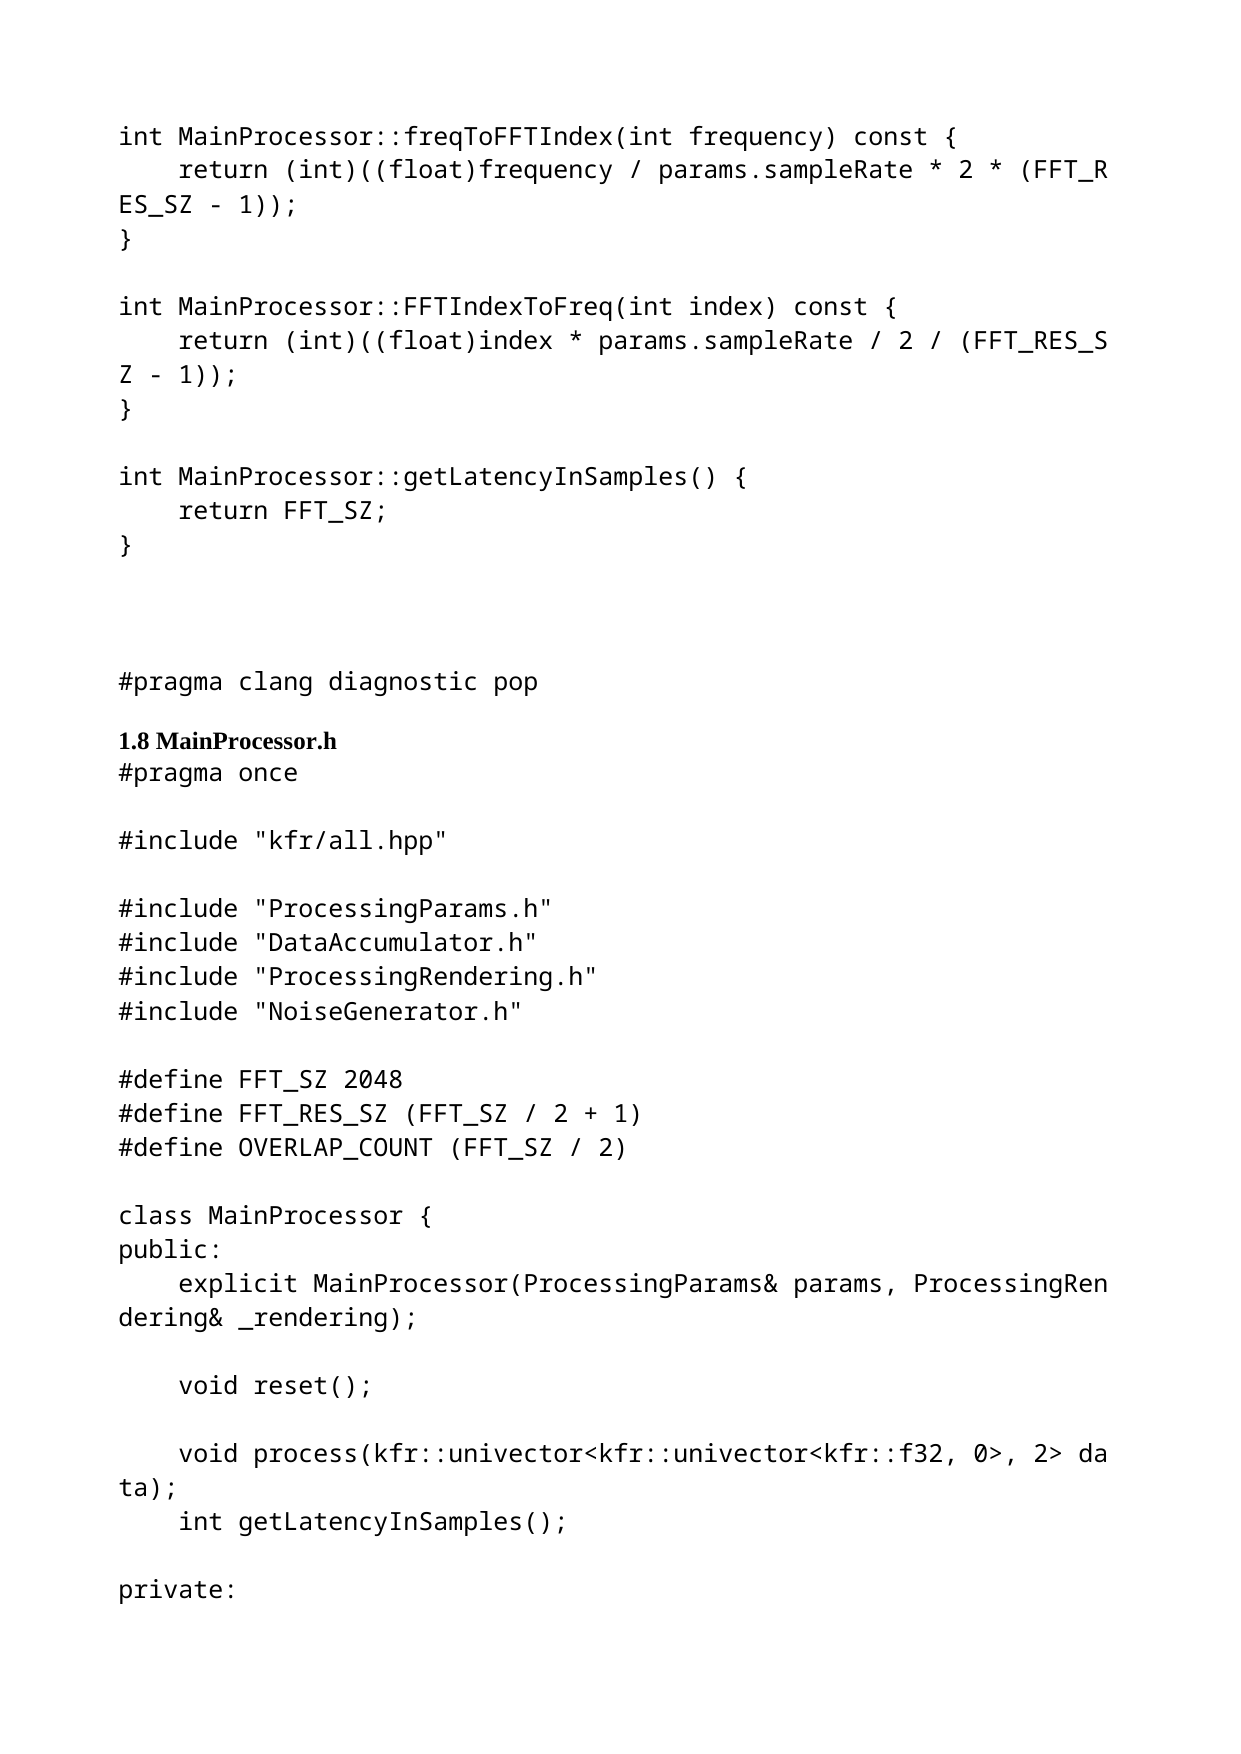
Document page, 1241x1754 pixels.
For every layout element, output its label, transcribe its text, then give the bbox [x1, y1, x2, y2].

text #include "kfr/all.hpp" [118, 823, 1122, 857]
text return (int)((float)index * params.sampleRate / 2 / (FFT_RES_SZ - 1)); [118, 322, 1122, 391]
text #include "DataAccumulator.h" [118, 925, 1122, 959]
text private: [118, 1572, 1122, 1606]
text } [118, 391, 1122, 425]
text #define FFT_RES_SZ (FFT_SZ / 2 + 1) [118, 1095, 1122, 1129]
text #include "NoiseGenerator.h" [118, 993, 1122, 1027]
text #include "ProcessingParams.h" [118, 891, 1122, 925]
text #pragma clang diagnostic pop [118, 663, 1122, 697]
text return (int)((float)frequency / params.sampleRate * 2 * (FFT_RES_SZ - 1)); [118, 152, 1122, 220]
text int MainProcessor::freqToFFTIndex(int frequency) const { [118, 118, 1122, 152]
text return FFT_SZ; [118, 493, 1122, 527]
text } [118, 527, 1122, 561]
text int getLatencyInSamples(); [118, 1504, 1122, 1538]
text 1.8 MainProcessor.h [118, 726, 1122, 755]
text public: [118, 1232, 1122, 1266]
text void process(kfr::univector<kfr::univector<kfr::f32, 0>, 2> data); [118, 1436, 1122, 1504]
text #define FFT_SZ 2048 [118, 1061, 1122, 1095]
text explicit MainProcessor(ProcessingParams& params, ProcessingRendering& _rendering); [118, 1266, 1122, 1334]
text #include "ProcessingRendering.h" [118, 959, 1122, 993]
text #pragma once [118, 755, 1122, 789]
text int MainProcessor::FFTIndexToFreq(int index) const { [118, 288, 1122, 322]
text } [118, 220, 1122, 254]
text void reset(); [118, 1368, 1122, 1402]
text int MainProcessor::getLatencyInSamples() { [118, 459, 1122, 493]
text #define OVERLAP_COUNT (FFT_SZ / 2) [118, 1129, 1122, 1163]
text class MainProcessor { [118, 1197, 1122, 1232]
